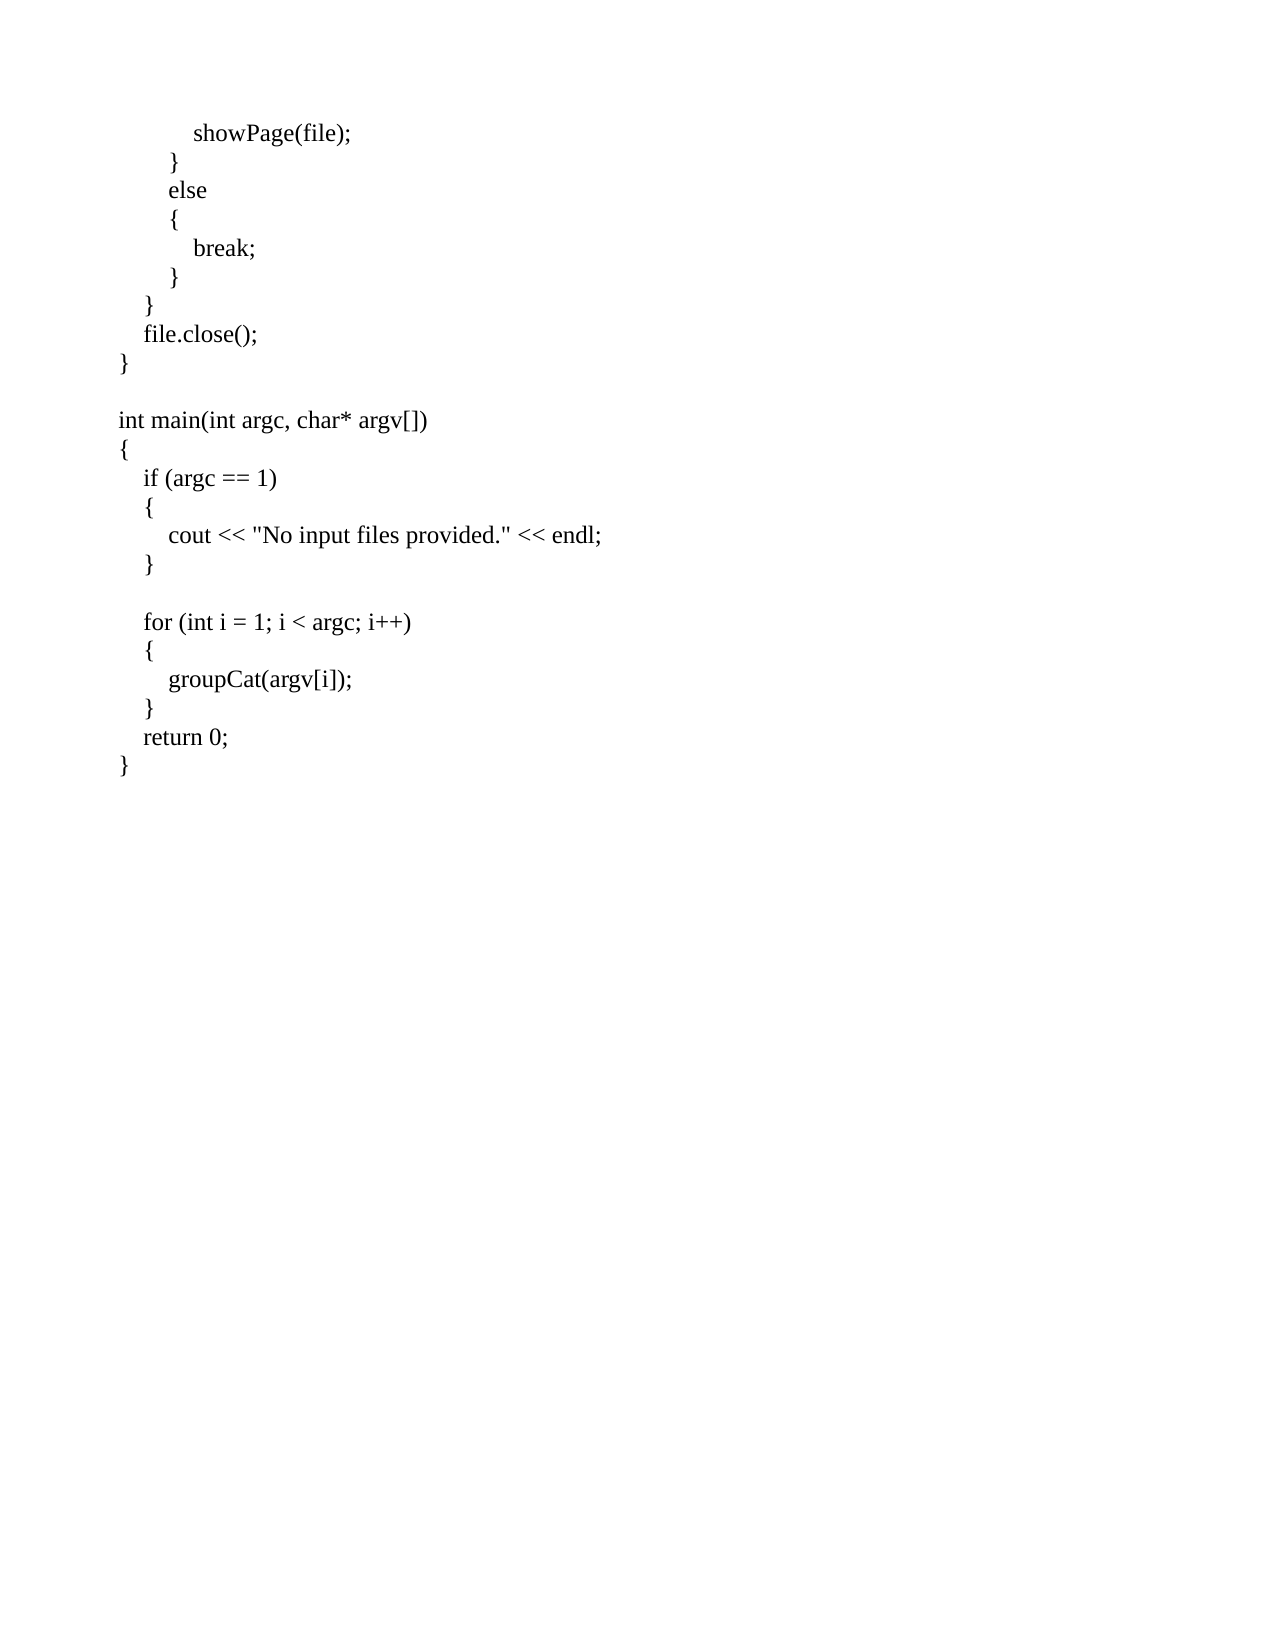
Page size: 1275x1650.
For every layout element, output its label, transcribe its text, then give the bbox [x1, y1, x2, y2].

text file.close(); [118, 319, 1157, 348]
text { [118, 636, 1157, 664]
text cout << "No input files provided." << endl; [118, 521, 1157, 549]
text } [118, 348, 1157, 377]
text { [118, 492, 1157, 521]
text return 0; [118, 722, 1157, 751]
text } [118, 291, 1157, 319]
text { [118, 204, 1157, 233]
text { [118, 434, 1157, 463]
text break; [118, 233, 1157, 262]
text else [118, 176, 1157, 204]
text if (argc == 1) [118, 463, 1157, 492]
text } [118, 262, 1157, 291]
text } [118, 147, 1157, 176]
text } [118, 751, 1157, 779]
text for (int i = 1; i < argc; i++) [118, 607, 1157, 636]
text } [118, 693, 1157, 722]
text showPage(file); [118, 118, 1157, 147]
text } [118, 549, 1157, 578]
text groupCat(argv[i]); [118, 664, 1157, 693]
text int main(int argc, char* argv[]) [118, 406, 1157, 434]
